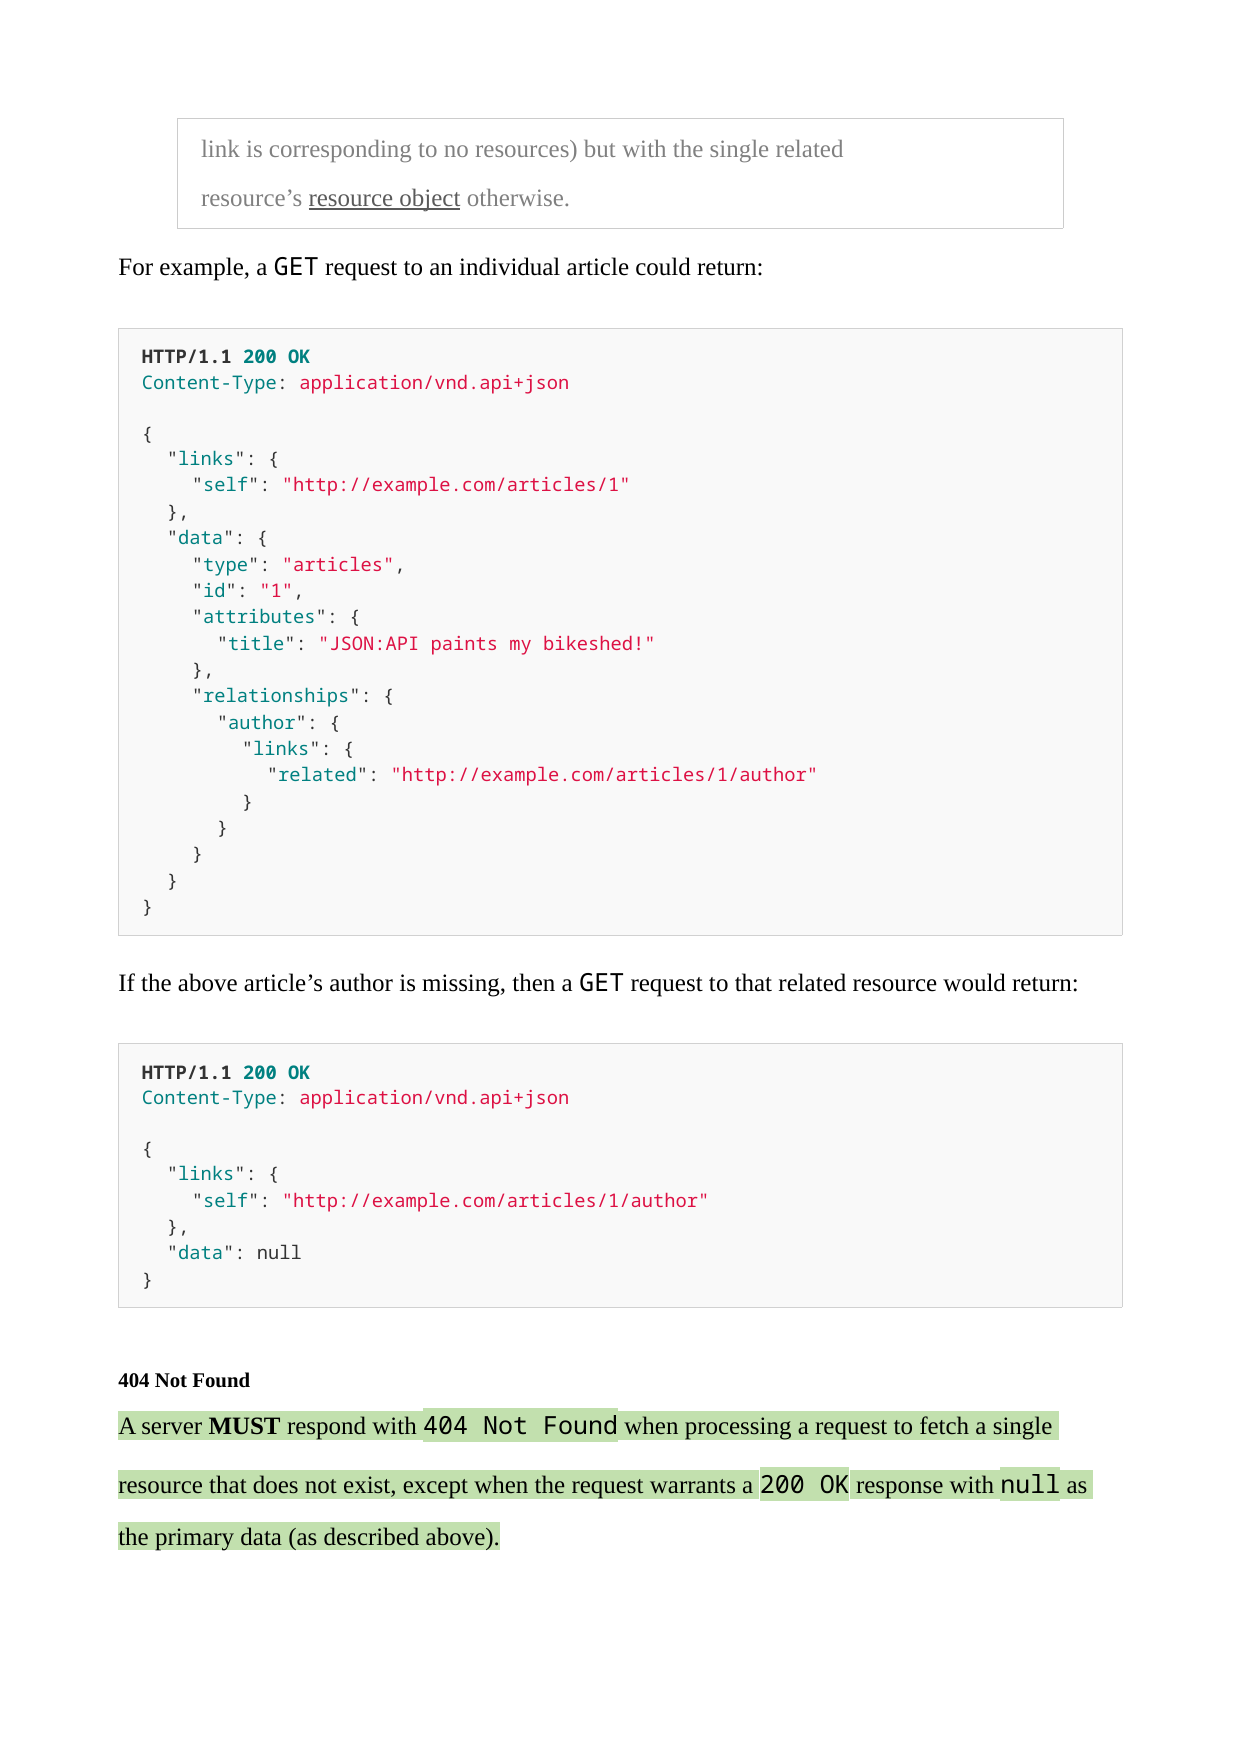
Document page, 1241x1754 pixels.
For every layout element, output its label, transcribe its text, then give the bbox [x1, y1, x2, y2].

text "data": { [119, 509, 1122, 535]
text HTTP/1.1 200 OK [119, 329, 1122, 354]
text }, [546, 641, 551, 649]
text }, [119, 482, 1122, 509]
text }, [678, 1198, 684, 1206]
text "data": null [119, 1224, 1122, 1250]
text "self": "http://example.com/articles/1" [119, 456, 1122, 482]
text "id": "1", [119, 561, 1122, 588]
text For example, a GET request to an individual article could return: [118, 249, 1122, 283]
text } [119, 878, 1122, 935]
subtitle 404 Not Found [118, 1368, 1122, 1392]
text }, [119, 1198, 1122, 1224]
text "self": "http://example.com/articles/1/author" [119, 1171, 1122, 1198]
text }, [354, 641, 360, 649]
text "title": "JSON:API paints my bikeshed!" [119, 614, 1122, 641]
text Content-Type: application/vnd.api+json [119, 354, 1122, 379]
text } [787, 772, 793, 780]
text }, [476, 1198, 482, 1206]
text { [119, 1119, 1122, 1145]
text "type": "articles", [119, 535, 1122, 561]
text HTTP/1.1 200 OK [119, 1044, 1122, 1069]
text "links": { [119, 719, 1122, 746]
text { [119, 404, 1122, 430]
text } [119, 825, 1122, 851]
text } [584, 772, 590, 780]
text "attributes": { [119, 588, 1122, 614]
text Content-Type: application/vnd.api+json [119, 1069, 1122, 1094]
text "author": { [119, 693, 1122, 719]
text } [119, 772, 1122, 799]
text "related": "http://example.com/articles/1/author" [119, 746, 1122, 772]
text } [119, 799, 1122, 825]
text } [119, 851, 1122, 878]
text "relationships": { [119, 667, 1122, 693]
text A server MUST respond with 404 Not Found when processing a request to fetch a single resource that does not exist, except when the request warrants a 200 OK response with null as the primary data (as described above). [118, 1408, 1122, 1550]
text link is corresponding to no resources) but with the single related resource’s resource object otherwise. [178, 119, 1063, 228]
text If the above article’s author is missing, then a GET request to that related resource would return: [118, 964, 1122, 998]
text }, [476, 482, 482, 490]
text } [119, 1250, 1122, 1307]
text "links": { [119, 430, 1122, 456]
text "links": { [119, 1145, 1122, 1171]
text }, [119, 641, 1122, 667]
